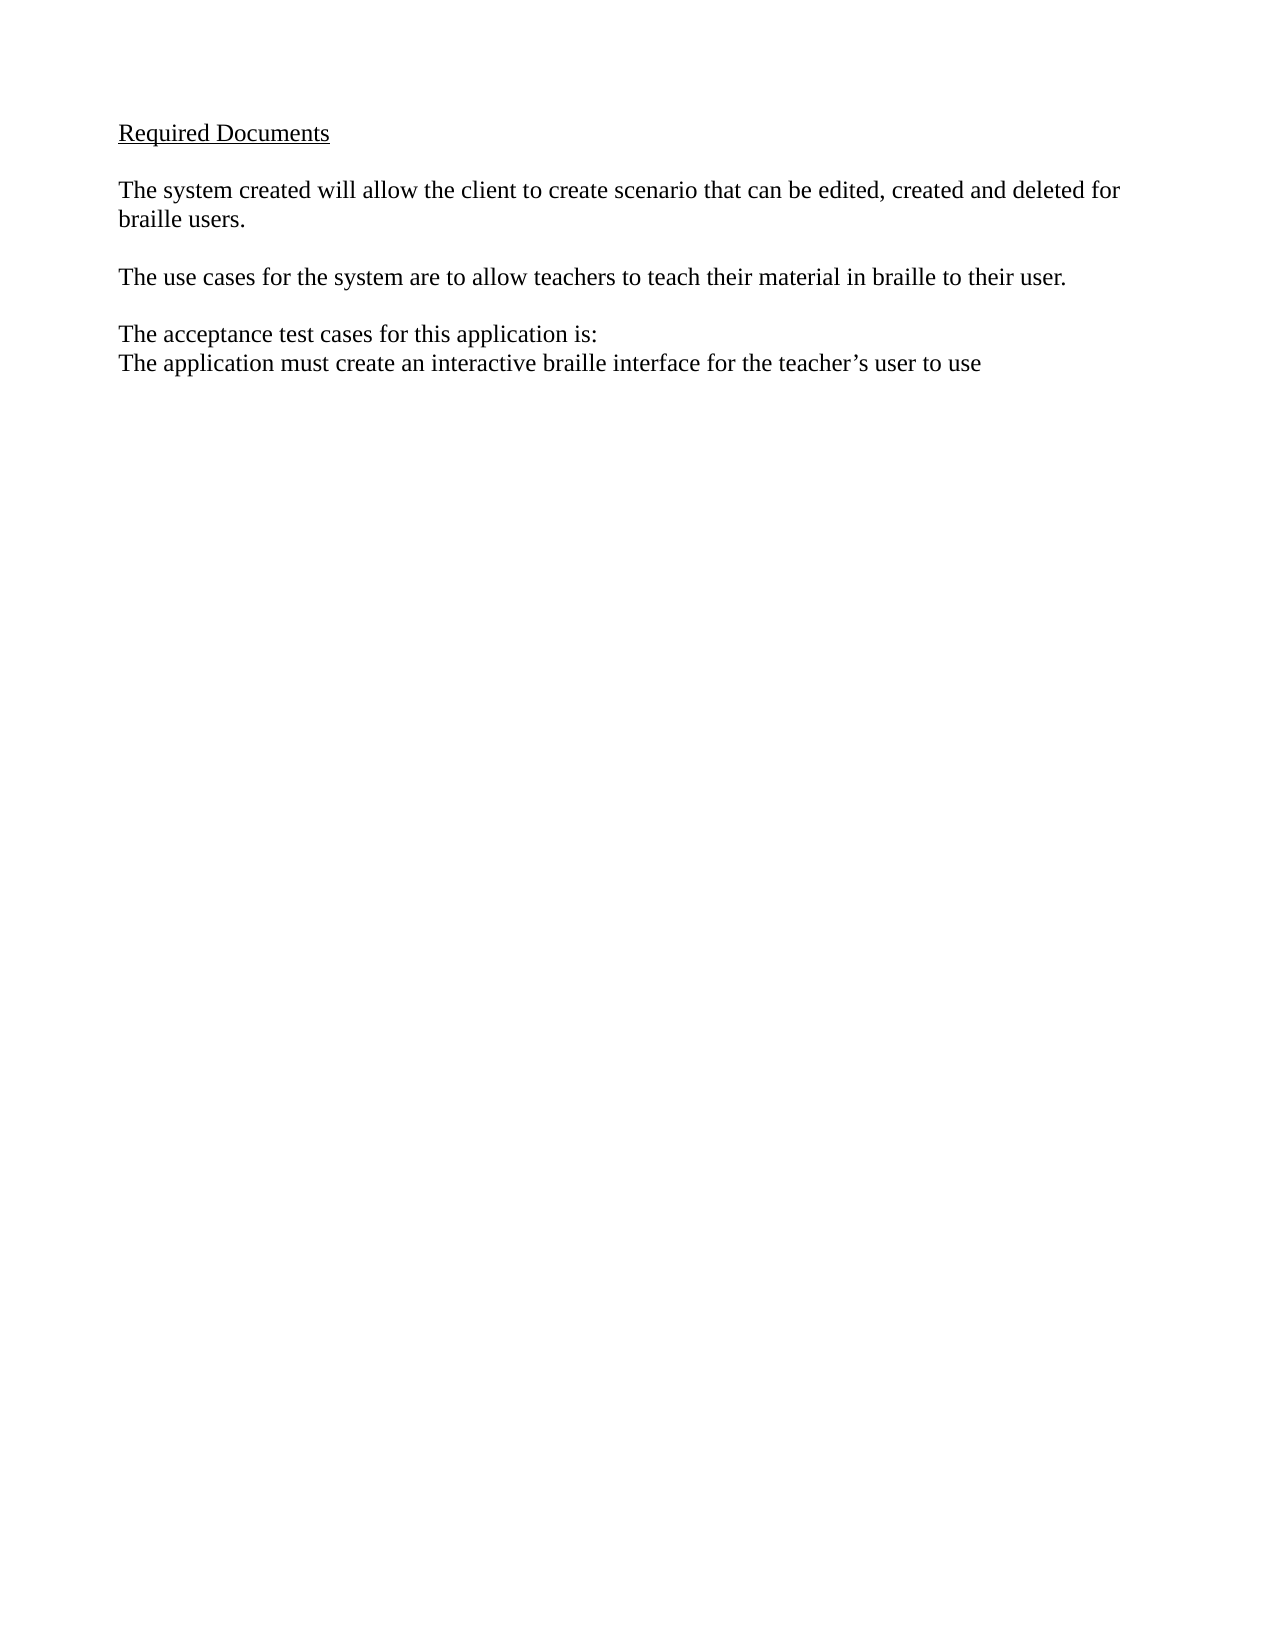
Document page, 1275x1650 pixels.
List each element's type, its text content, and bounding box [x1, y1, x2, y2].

text The acceptance test cases for this application is: [118, 319, 1157, 348]
text The system created will allow the client to create scenario that can be edited, created and deleted for braille users. [118, 176, 1157, 233]
text Required Documents [118, 118, 1157, 147]
text The use cases for the system are to allow teachers to teach their material in braille to their user. [118, 262, 1157, 291]
text The application must create an interactive braille interface for the teacher’s user to use [118, 348, 1157, 377]
